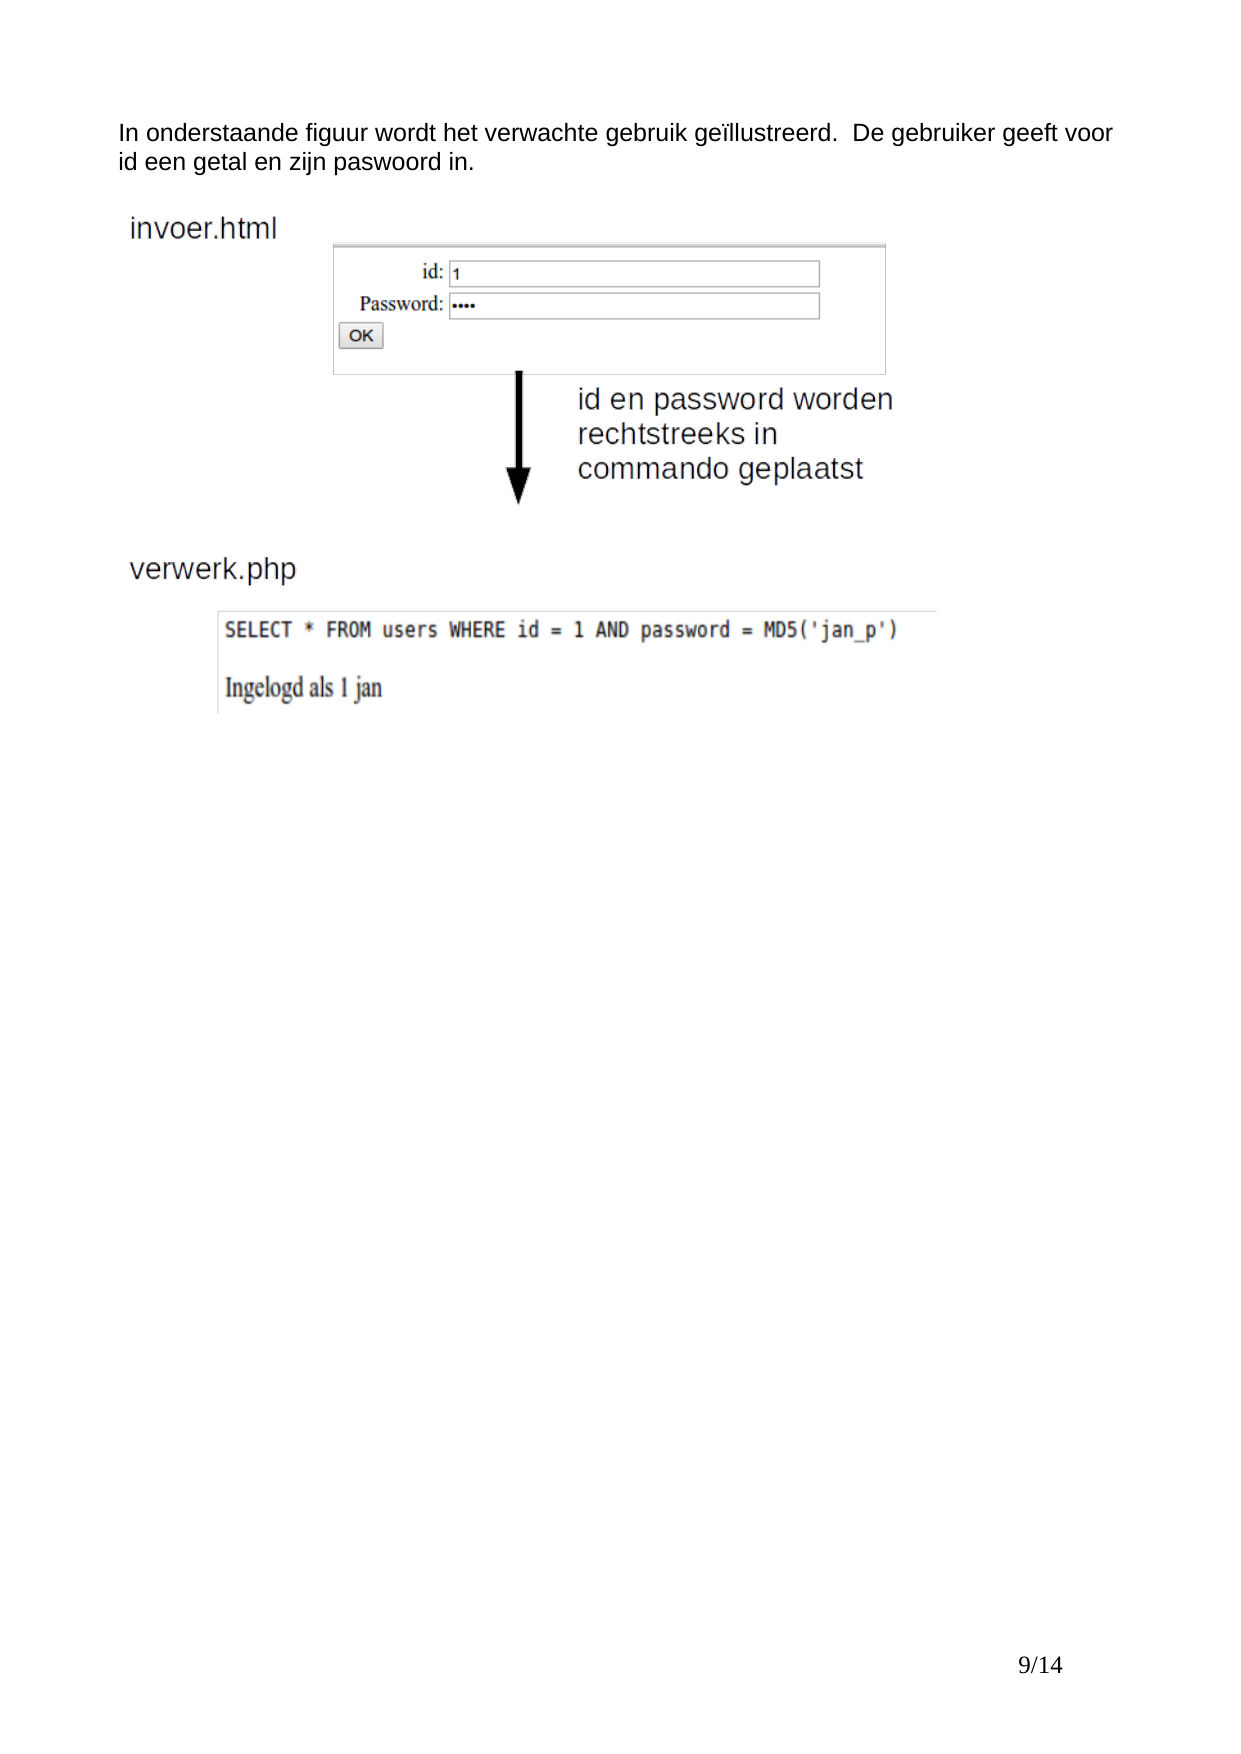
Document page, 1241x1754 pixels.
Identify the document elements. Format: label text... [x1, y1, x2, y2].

text In onderstaande figuur wordt het verwachte gebruik geïllustreerd. De gebruiker geeft voor id een getal en zijn paswoord in. [118, 118, 1122, 176]
picture [118, 204, 937, 714]
